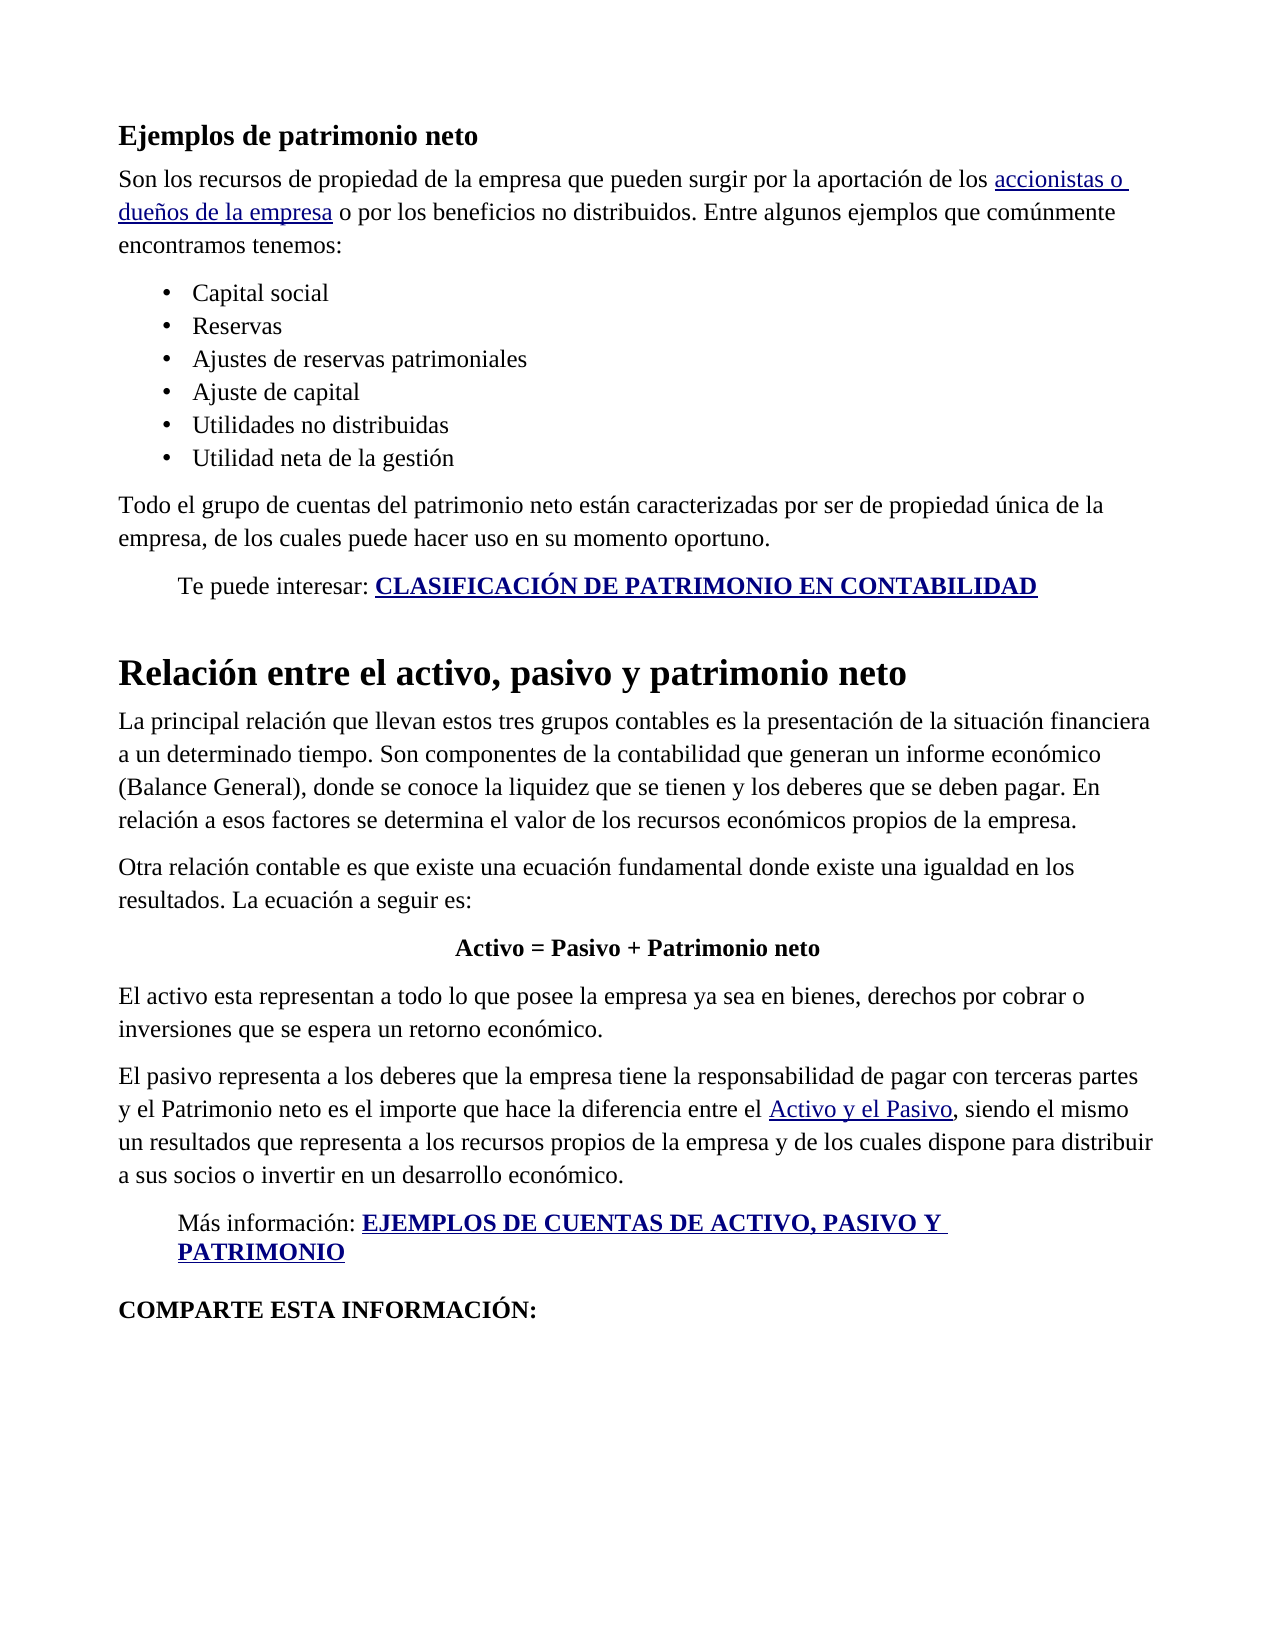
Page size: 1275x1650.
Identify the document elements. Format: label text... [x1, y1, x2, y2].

text Más información: EJEMPLOS DE CUENTAS DE ACTIVO, PASIVO Y PATRIMONIO [177, 1208, 1098, 1266]
list Utilidad neta de la gestión [162, 443, 1157, 472]
text Te puede interesar: CLASIFICACIÓN DE PATRIMONIO EN CONTABILIDAD [177, 571, 1098, 600]
list Ajuste de capital [162, 377, 1157, 406]
text La principal relación que llevan estos tres grupos contables es la presentación de la situación financiera a un determinado tiempo. Son componentes de la contabilidad que generan un informe económico (Balance General), donde se conoce la liquidez que se tienen y los deberes que se deben pagar. En relación a esos factores se determina el valor de los recursos económicos propios de la empresa. [118, 706, 1157, 834]
list Reservas [162, 311, 1157, 339]
list Capital social [162, 278, 1157, 307]
list Utilidades no distribuidas [162, 410, 1157, 439]
subtitle Ejemplos de patrimonio neto [118, 118, 1157, 152]
text Otra relación contable es que existe una ecuación fundamental donde existe una igualdad en los resultados. La ecuación a seguir es: [118, 852, 1157, 914]
text El pasivo representa a los deberes que la empresa tiene la responsabilidad de pagar con terceras partes y el Patrimonio neto es el importe que hace la diferencia entre el Activo y el Pasivo, siendo el mismo un resultados que representa a los recursos propios de la empresa y de los cuales dispone para distribuir a sus socios o invertir en un desarrollo económico. [118, 1061, 1157, 1189]
text Son los recursos de propiedad de la empresa que pueden surgir por la aportación de los accionistas o dueños de la empresa o por los beneficios no distribuidos. Entre algunos ejemplos que comúnmente encontramos tenemos: [118, 164, 1157, 259]
text Todo el grupo de cuentas del patrimonio neto están caracterizadas por ser de propiedad única de la empresa, de los cuales puede hacer uso en su momento oportuno. [118, 491, 1157, 552]
list Ajustes de reservas patrimoniales [162, 344, 1157, 373]
subtitle Relación entre el activo, pasivo y patrimonio neto [118, 650, 1157, 693]
text COMPARTE ESTA INFORMACIÓN: [118, 1295, 1157, 1324]
text El activo esta representan a todo lo que posee la empresa ya sea en bienes, derechos por cobrar o inversiones que se espera un retorno económico. [118, 981, 1157, 1042]
text Activo = Pasivo + Patrimonio neto [118, 933, 1157, 962]
